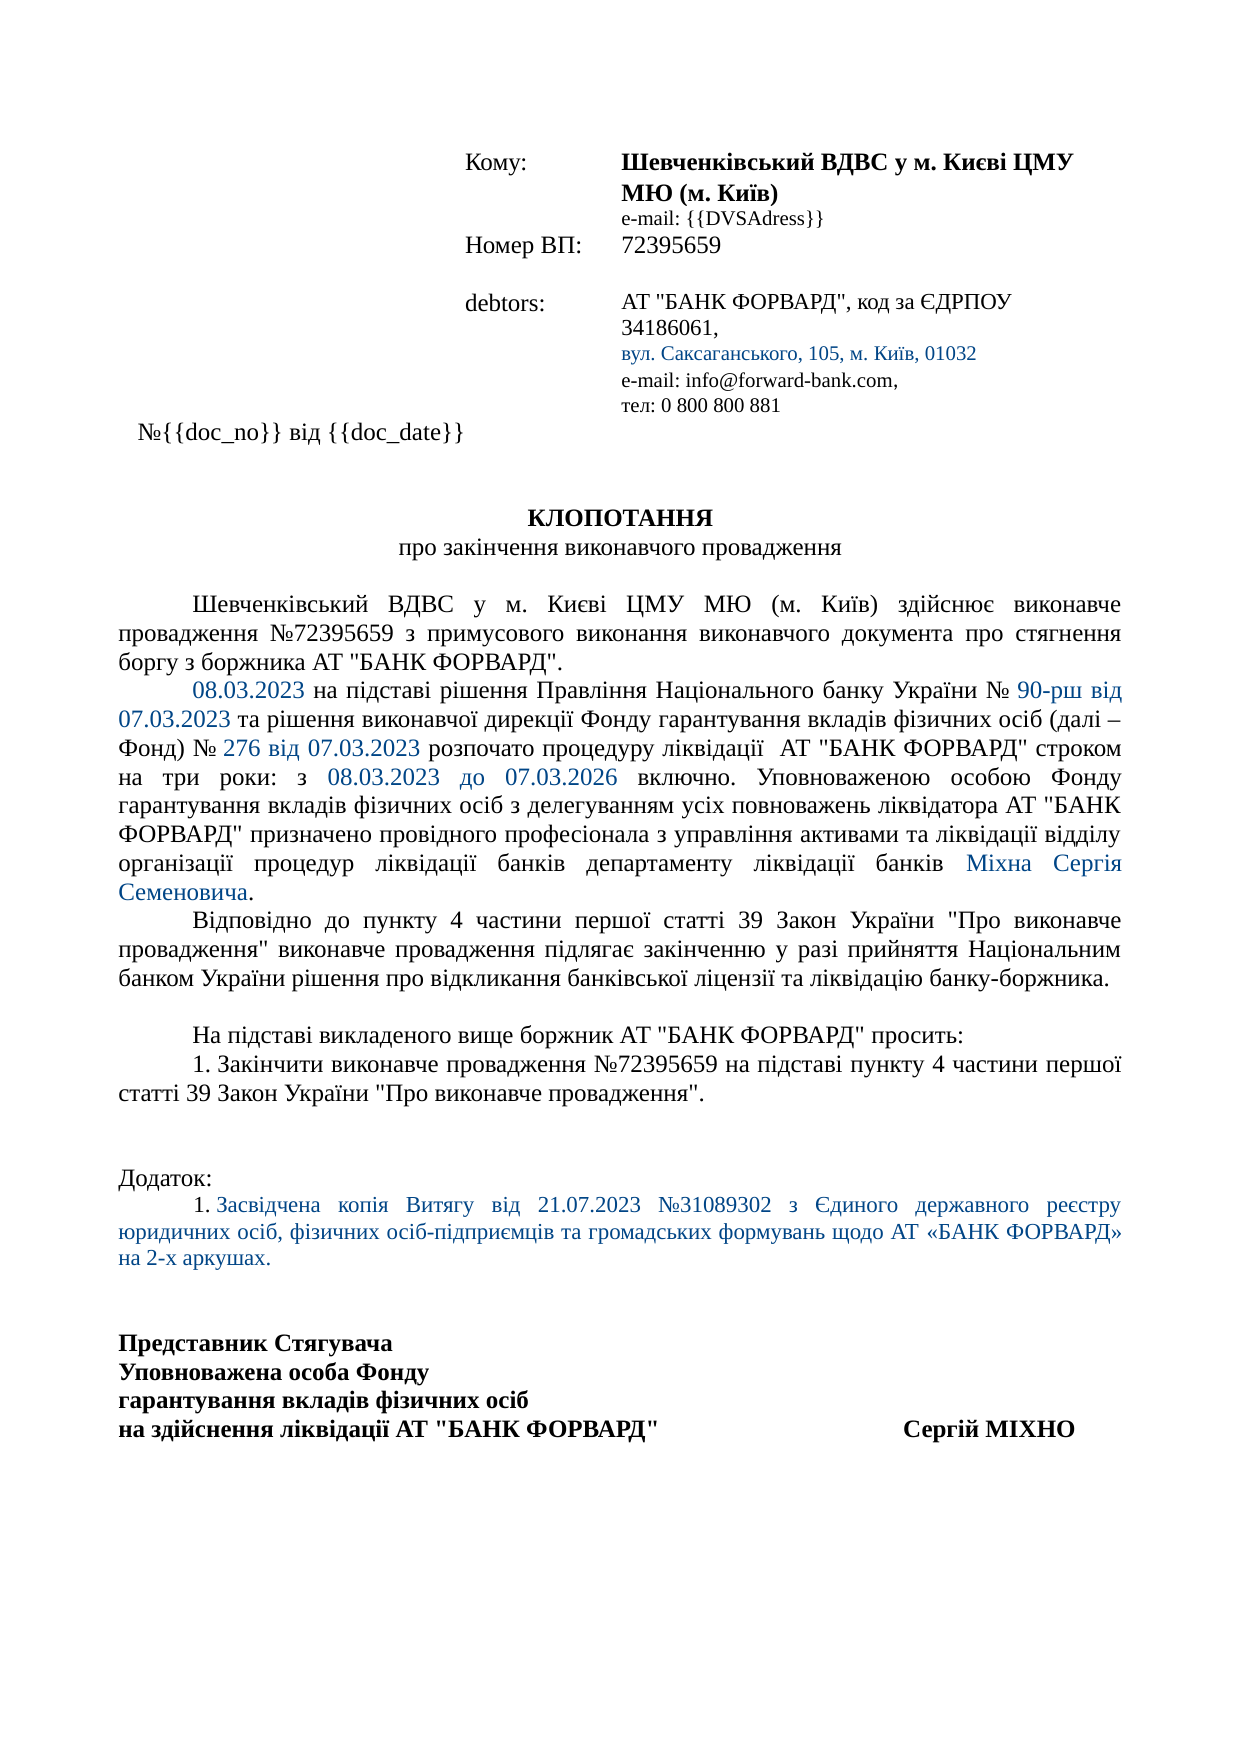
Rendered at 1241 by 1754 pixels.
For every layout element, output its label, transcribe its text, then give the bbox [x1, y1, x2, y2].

table_header Шевченківський ВДВС у м. Києві ЦМУ МЮ (м. Київ) [610, 147, 1119, 206]
text Уповноважена особа Фонду [118, 1357, 1122, 1386]
subtitle про закінчення виконавчого провадження [118, 532, 1122, 561]
table_cell 72395659 [1107, 230, 1119, 259]
text Відповідно до пункту 4 частини першої статті 39 Закон України "Про виконавче провадження" виконавче провадження підлягає закінченню у разі прийняття Національним банком України рішення про відкликання банківської ліцензії та ліквідацію банку-боржника. [118, 906, 1122, 992]
text гарантування вкладів фізичних осіб [118, 1386, 1122, 1414]
table_cell АТ "БАНК ФОРВАРД", код за ЄДРПОУ 34186061, вул. Саксаганського, 105, м. Київ, 01032 e-mail: info@forward-bank.com, тел: 0 800 800 881 [610, 288, 1119, 417]
text Представник Стягувача [118, 1328, 1122, 1357]
table_cell 72395659 [610, 230, 621, 259]
table_cell [610, 417, 1119, 446]
table_cell debtors: [126, 288, 610, 417]
table_cell Номер ВП: [126, 230, 465, 259]
text Шевченківський ВДВС у м. Києві ЦМУ МЮ (м. Київ) здійснює виконавче провадження №72395659 з примусового виконання виконавчого документа про стягнення боргу з боржника АТ "БАНК ФОРВАРД". [118, 589, 1122, 676]
text Додаток: [118, 1163, 1122, 1192]
text на здійснення ліквідації АТ "БАНК ФОРВАРД" Сергій МІХНО [118, 1414, 1122, 1443]
table_cell Номер ВП: [599, 230, 610, 259]
list Закінчити виконавче провадження №72395659 на підставі пункту 4 частини першої статті 39 Закон України "Про виконавче провадження". [118, 1049, 1122, 1107]
table_cell [126, 206, 610, 230]
subtitle КЛОПОТАННЯ [118, 503, 1122, 532]
table_header Кому: [126, 147, 610, 206]
table_cell [599, 259, 610, 288]
table_cell e-mail: {{DVSAdress}} [610, 206, 1119, 230]
text 08.03.2023 на підставі рішення Правління Національного банку України № 90-рш від 07.03.2023 та рішення виконавчої дирекції Фонду гарантування вкладів фізичних осіб (далі – Фонд) № 276 від 07.03.2023 розпочато процедуру ліквідації АТ "БАНК ФОРВАРД" строком на три роки: з 08.03.2023 до 07.03.2026 включно. Уповноваженою особою Фонду гарантування вкладів фізичних осіб з делегуванням усіх повноважень ліквідатора АТ "БАНК ФОРВАРД" призначено провідного професіонала з управління активами та ліквідації відділу організації процедур ліквідації банків департаменту ліквідації банків Міхна Сергія Семеновича. [118, 676, 1122, 906]
text На підставі викладеного вище боржник АТ "БАНК ФОРВАРД" просить: [118, 1021, 1122, 1049]
table_cell [610, 259, 1119, 288]
table_cell [126, 259, 465, 288]
text 1. Засвідчена копія Витягу від 21.07.2023 №31089302 з Єдиного державного реєстру юридичних осіб, фізичних осіб-підприємців та громадських формувань щодо АТ «БАНК ФОРВАРД» на 2-х аркушах. [118, 1192, 1122, 1271]
